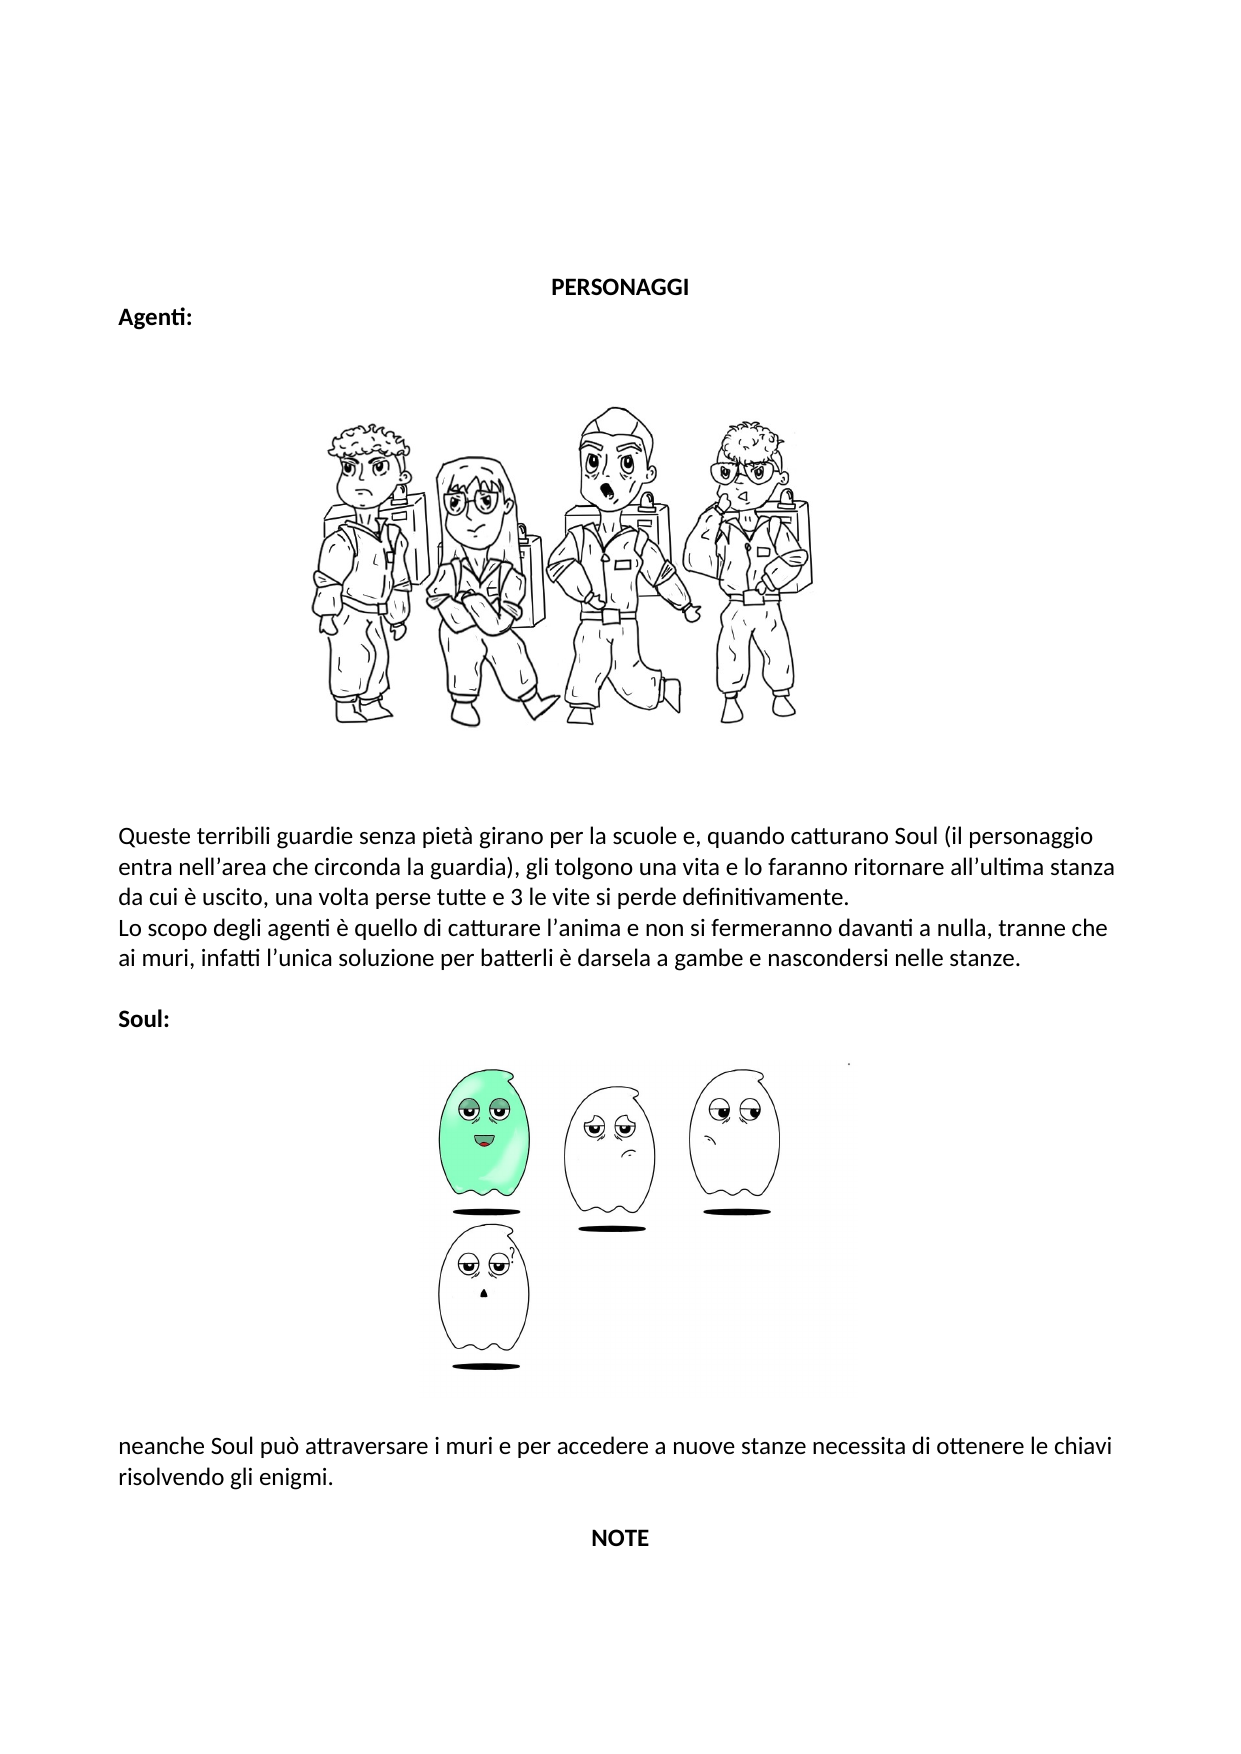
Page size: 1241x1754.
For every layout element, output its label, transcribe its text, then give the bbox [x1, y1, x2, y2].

text Agenti: [118, 301, 1122, 332]
text Lo scopo degli agenti è quello di catturare l’anima e non si fermeranno davanti a nulla, tranne che ai muri, infatti l’unica soluzione per batterli è darsela a gambe e nascondersi nelle stanze. [118, 912, 1122, 973]
picture [418, 1060, 859, 1398]
text Queste terribili guardie senza pietà girano per la scuole e, quando catturano Soul (il personaggio entra nell’area che circonda la guardia), gli tolgono una vita e lo faranno ritornare all’ultima stanza da cui è uscito, una volta perse tutte e 3 le vite si perde definitivamente. [118, 820, 1122, 912]
text neanche Soul può attraversare i muri e per accedere a nuove stanze necessita di ottenere le chiavi risolvendo gli enigmi. [118, 1431, 1122, 1492]
text PERSONAGGI [118, 271, 1122, 301]
picture [295, 386, 916, 742]
text NOTE [118, 1522, 1122, 1553]
text Soul: [118, 1003, 1122, 1034]
